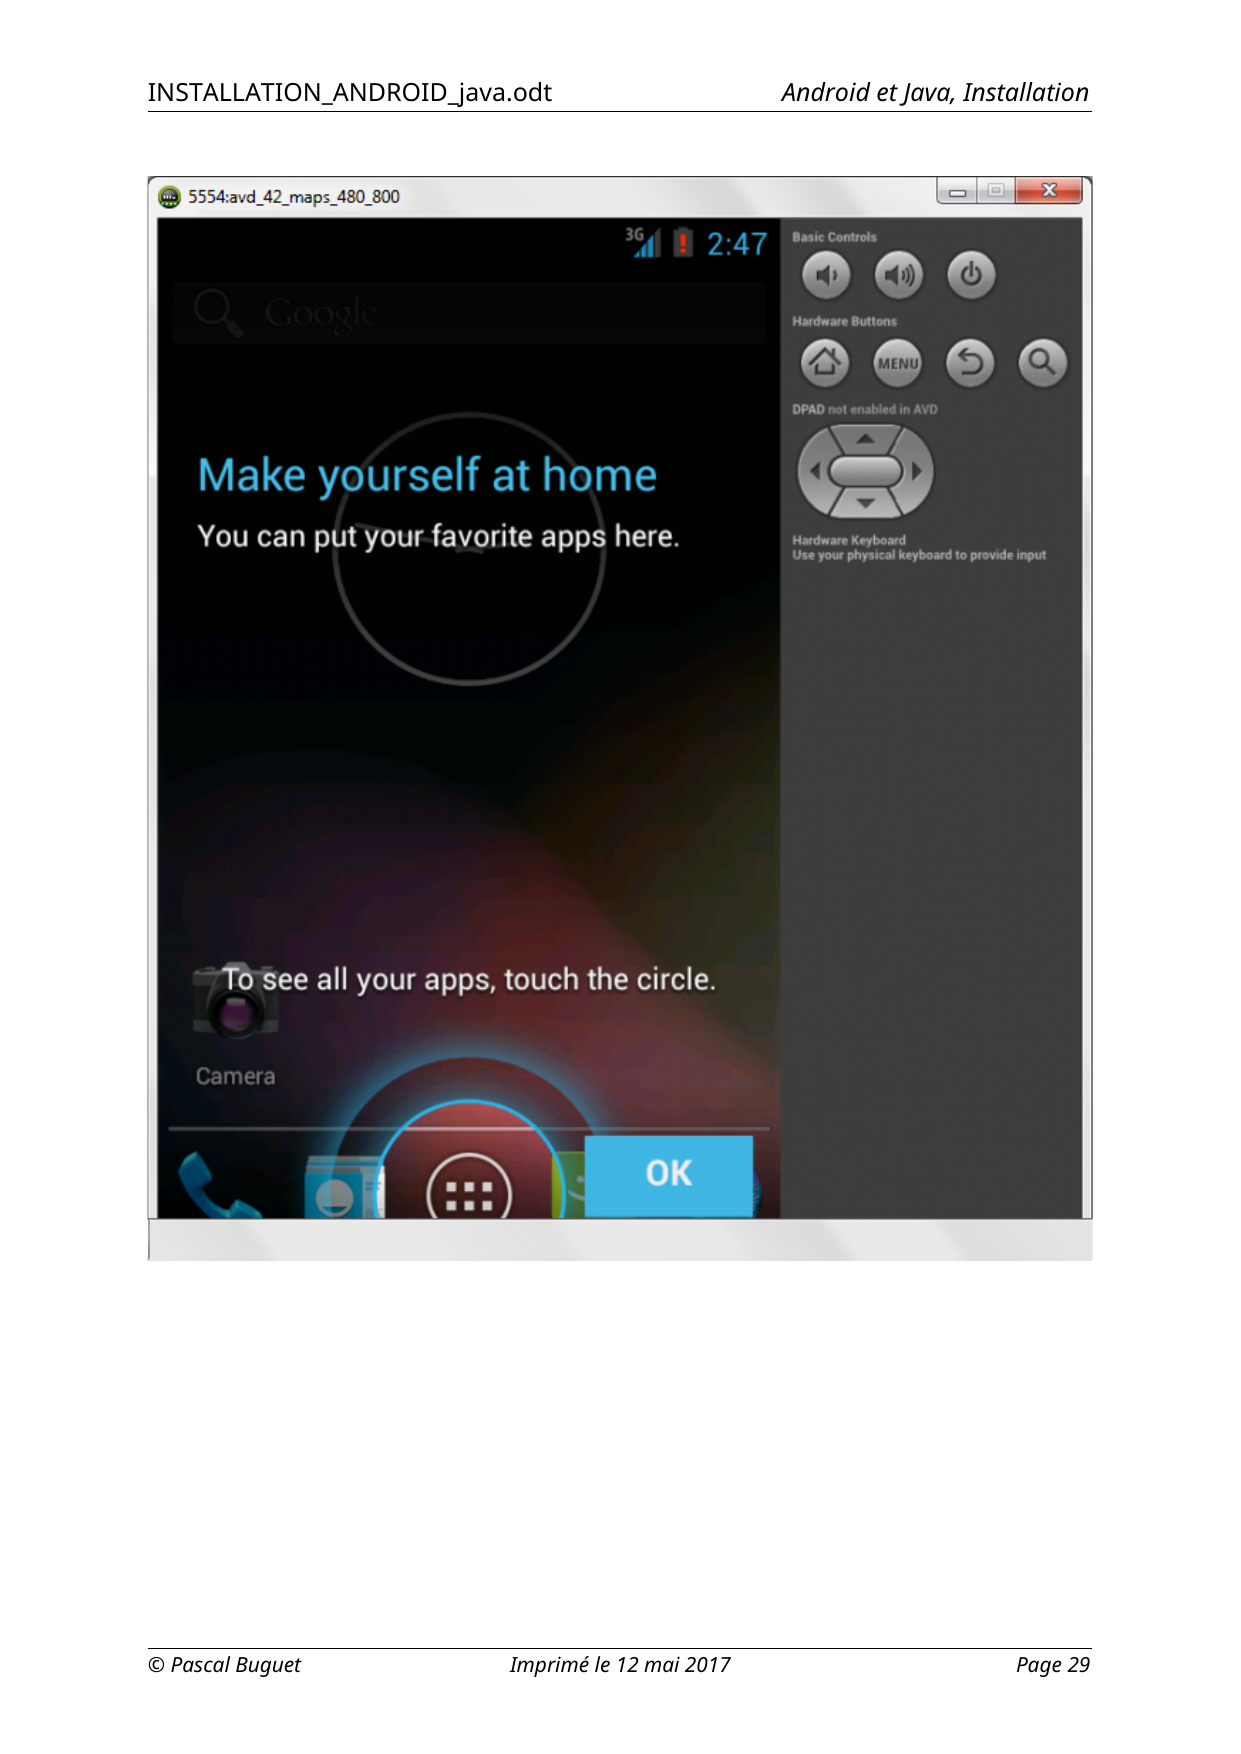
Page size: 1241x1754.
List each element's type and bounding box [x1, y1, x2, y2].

picture [147, 176, 1093, 1261]
